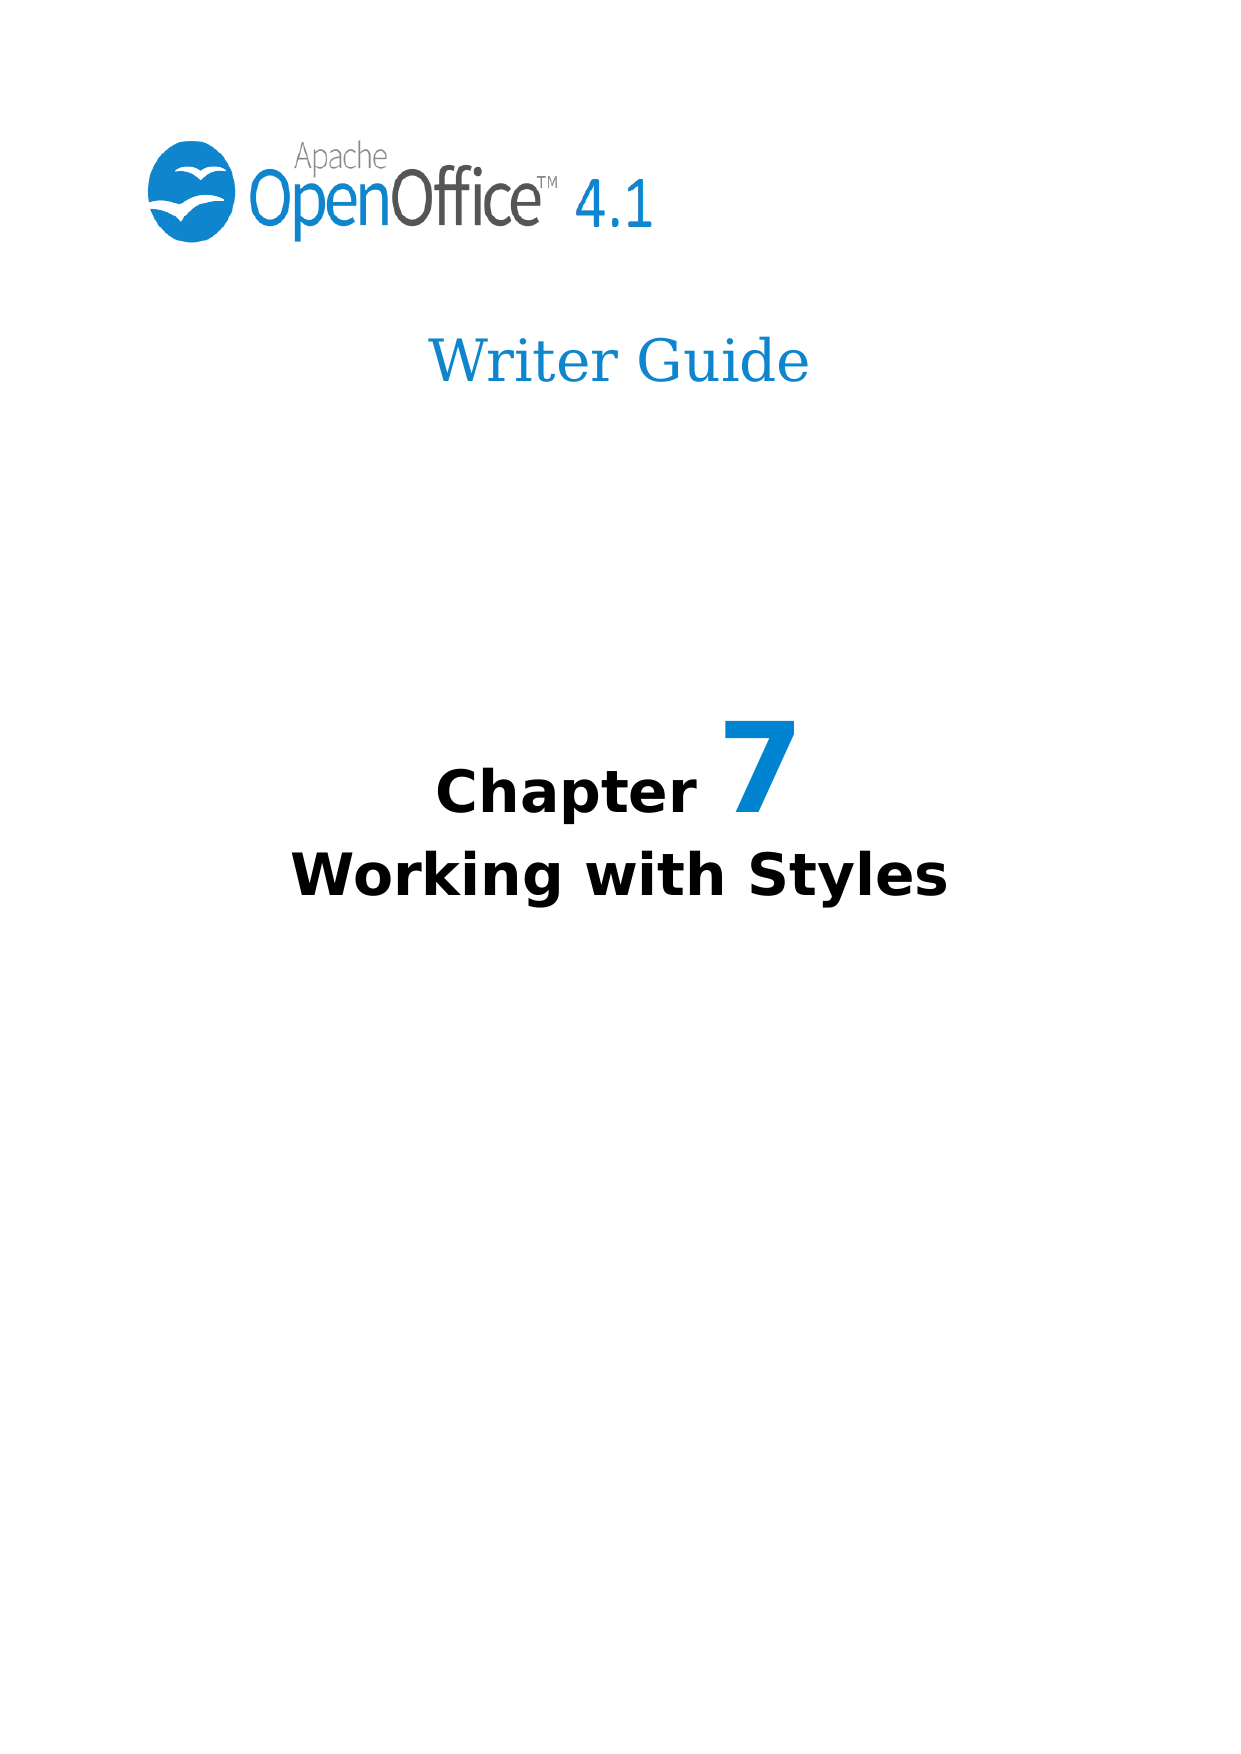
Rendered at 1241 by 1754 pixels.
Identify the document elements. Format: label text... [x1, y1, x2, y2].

subtitle Chapter 7 Working with Styles [136, 696, 1104, 909]
picture [146, 118, 661, 265]
text Writer Guide [136, 327, 1104, 395]
